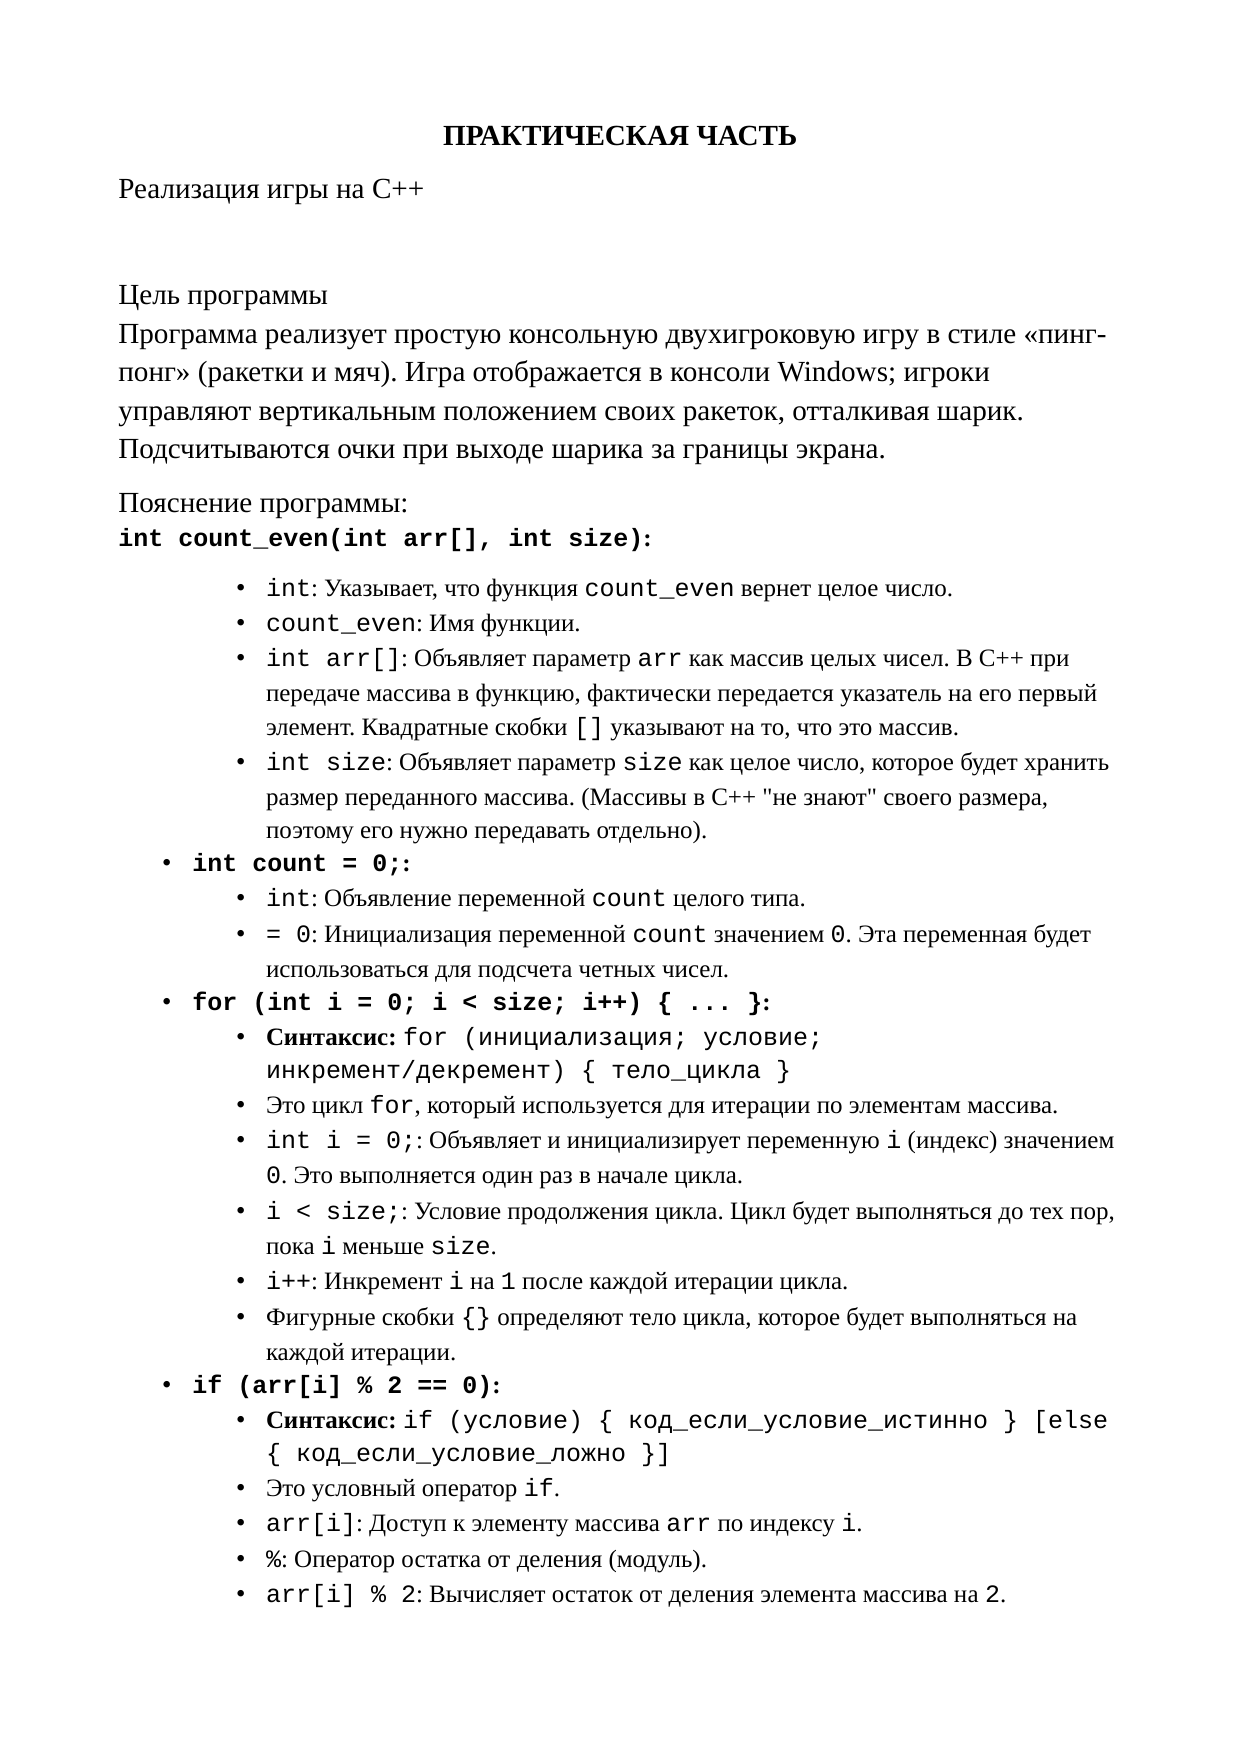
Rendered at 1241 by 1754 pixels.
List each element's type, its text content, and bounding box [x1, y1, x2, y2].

list for (int i = 0; i < size; i++) { ... }: [162, 987, 1122, 1018]
list int: Указывает, что функция count_even вернет целое число. [236, 573, 1122, 603]
text Реализация игры на C++ [118, 171, 1122, 205]
list Это условный оператор if. [236, 1473, 1122, 1504]
list arr[i] % 2: Вычисляет остаток от деления элемента массива на 2. [236, 1579, 1122, 1610]
list i++: Инкремент i на 1 после каждой итерации цикла. [236, 1266, 1122, 1297]
list Синтаксис: for (инициализация; условие; инкремент/декремент) { тело_цикла } [236, 1022, 1122, 1086]
list int size: Объявляет параметр size как целое число, которое будет хранить размер переданного массива. (Массивы в C++ "не знают" своего размера, поэтому его нужно передавать отдельно). [236, 747, 1122, 844]
list int arr[]: Объявляет параметр arr как массив целых чисел. В C++ при передаче массива в функцию, фактически передается указатель на его первый элемент. Квадратные скобки [] указывают на то, что это массив. [236, 643, 1122, 742]
list %: Оператор остатка от деления (модуль). [236, 1544, 1122, 1574]
list count_even: Имя функции. [236, 608, 1122, 639]
list Это цикл for, который используется для итерации по элементам массива. [236, 1090, 1122, 1121]
list Фигурные скобки {} определяют тело цикла, которое будет выполняться на каждой итерации. [236, 1302, 1122, 1366]
text ПРАКТИЧЕСКАЯ ЧАСТЬ [118, 118, 1122, 152]
list arr[i]: Доступ к элементу массива arr по индексу i. [236, 1508, 1122, 1539]
list int count = 0;: [162, 848, 1122, 879]
text Пояснение программы: int count_even(int arr[], int size): [118, 485, 1122, 553]
list = 0: Инициализация переменной count значением 0. Эта переменная будет использоваться для подсчета четных чисел. [236, 919, 1122, 983]
list int: Объявление переменной count целого типа. [236, 883, 1122, 914]
list i < size;: Условие продолжения цикла. Цикл будет выполняться до тех пор, пока i меньше size. [236, 1196, 1122, 1262]
list if (arr[i] % 2 == 0): [162, 1370, 1122, 1401]
list Синтаксис: if (условие) { код_если_условие_истинно } [else { код_если_условие_ложно }] [236, 1405, 1122, 1469]
list int i = 0;: Объявляет и инициализирует переменную i (индекс) значением 0. Это выполняется один раз в начале цикла. [236, 1125, 1122, 1191]
text Цель программы Программа реализует простую консольную двухигроковую игру в стиле «пинг-понг» (ракетки и мяч). Игра отображается в консоли Windows; игроки управляют вертикальным положением своих ракеток, отталкивая шарик. Подсчитываются очки при выходе шарика за границы экрана. [118, 277, 1122, 465]
